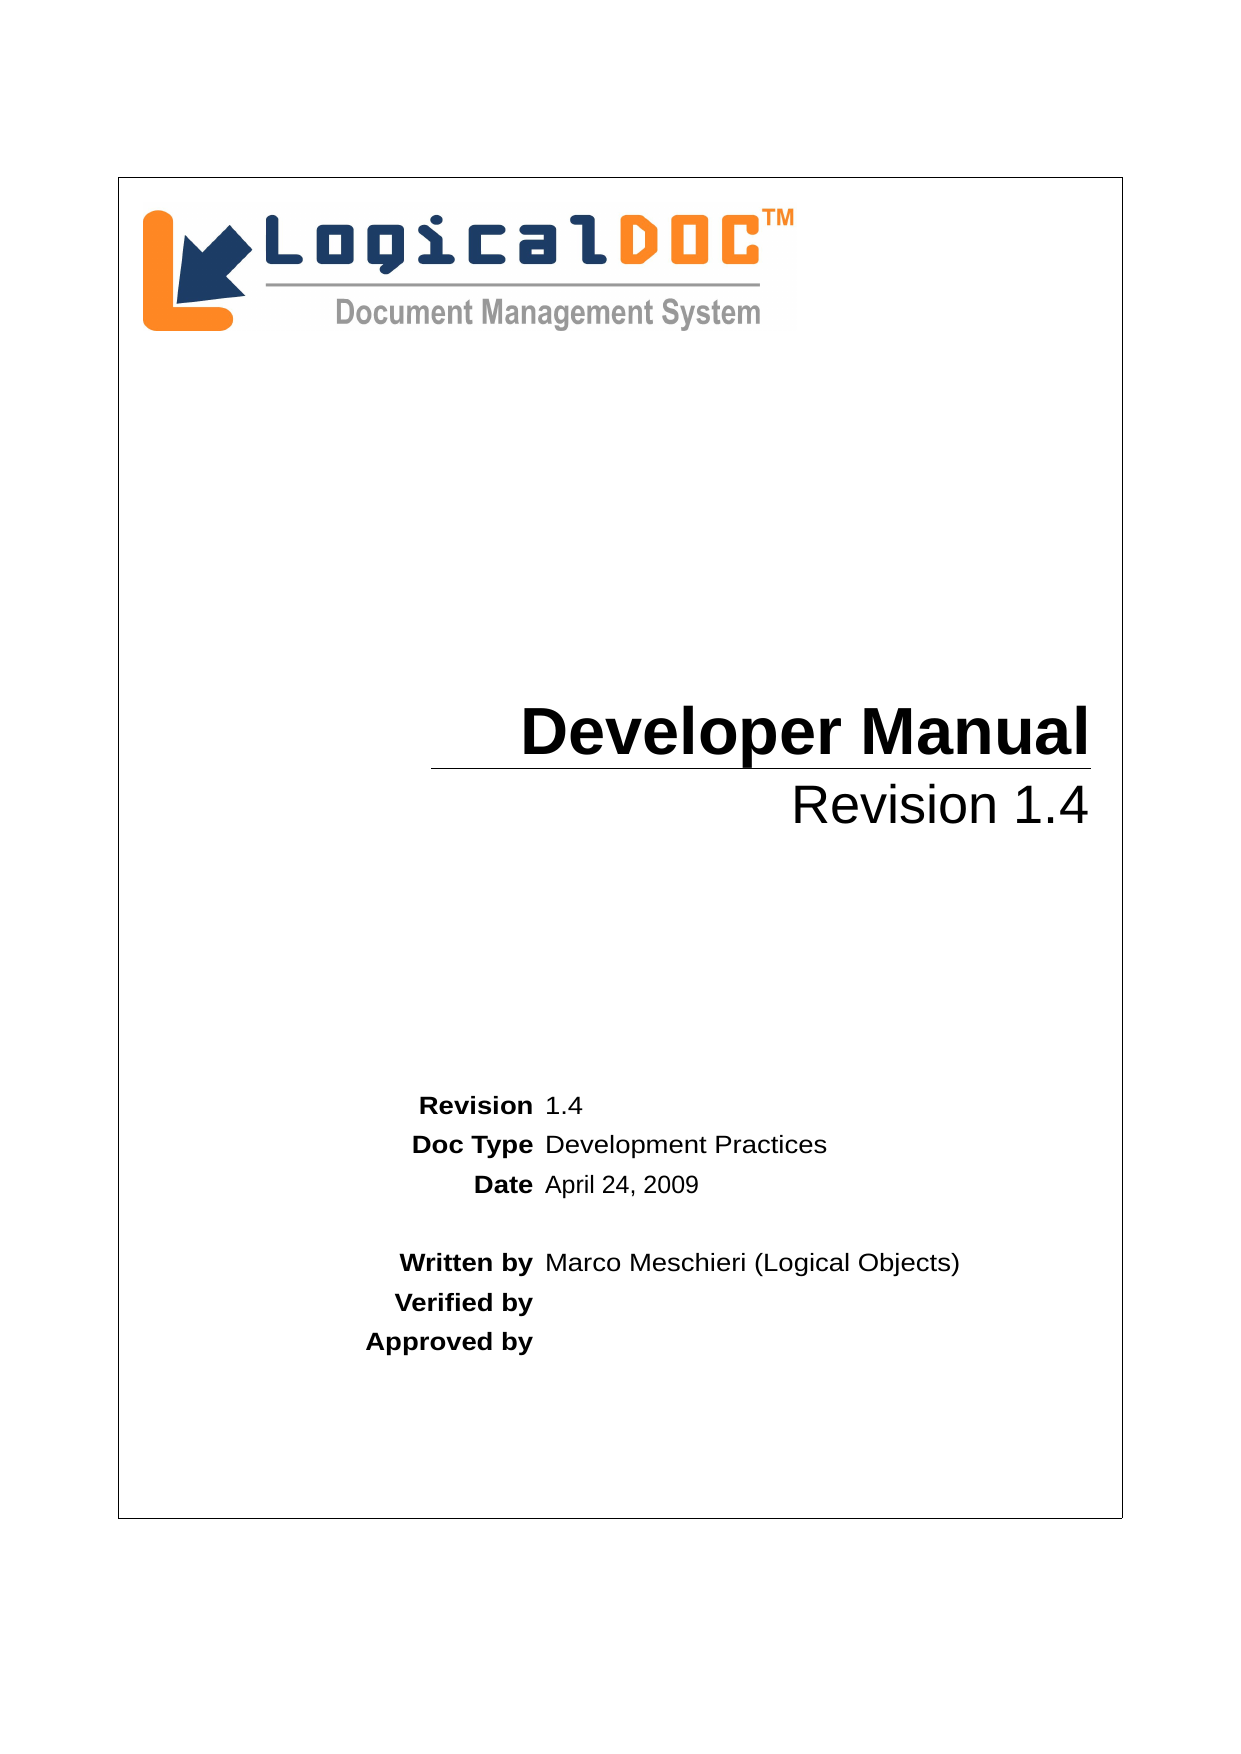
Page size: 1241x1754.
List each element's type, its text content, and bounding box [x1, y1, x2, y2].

table_cell Date [356, 1165, 539, 1204]
table_cell Approved by [356, 1322, 539, 1362]
text Revision 1.4 [122, 774, 1089, 835]
table_cell [986, 1322, 1025, 1362]
table_cell [539, 1322, 986, 1362]
table_cell [986, 1244, 1025, 1283]
table_cell [356, 1204, 539, 1243]
picture [143, 202, 797, 331]
table_header 1.4 [539, 1086, 986, 1125]
table_cell Verified by [356, 1283, 539, 1322]
title Developer Manual [431, 694, 1091, 768]
table_cell [986, 1204, 1025, 1243]
table_header Revision [356, 1086, 539, 1125]
table_cell [539, 1283, 986, 1322]
table_cell Development Practices [539, 1125, 986, 1165]
table_cell [986, 1125, 1025, 1165]
table_cell [986, 1165, 1025, 1204]
table_cell Written by [356, 1244, 539, 1283]
table_header [986, 1086, 1025, 1125]
table_cell [986, 1283, 1025, 1322]
table_cell April 24, 2009 [539, 1165, 986, 1204]
table_cell [539, 1204, 986, 1243]
table_cell Marco Meschieri (Logical Objects) [539, 1244, 986, 1283]
table_cell Doc Type [356, 1125, 539, 1165]
